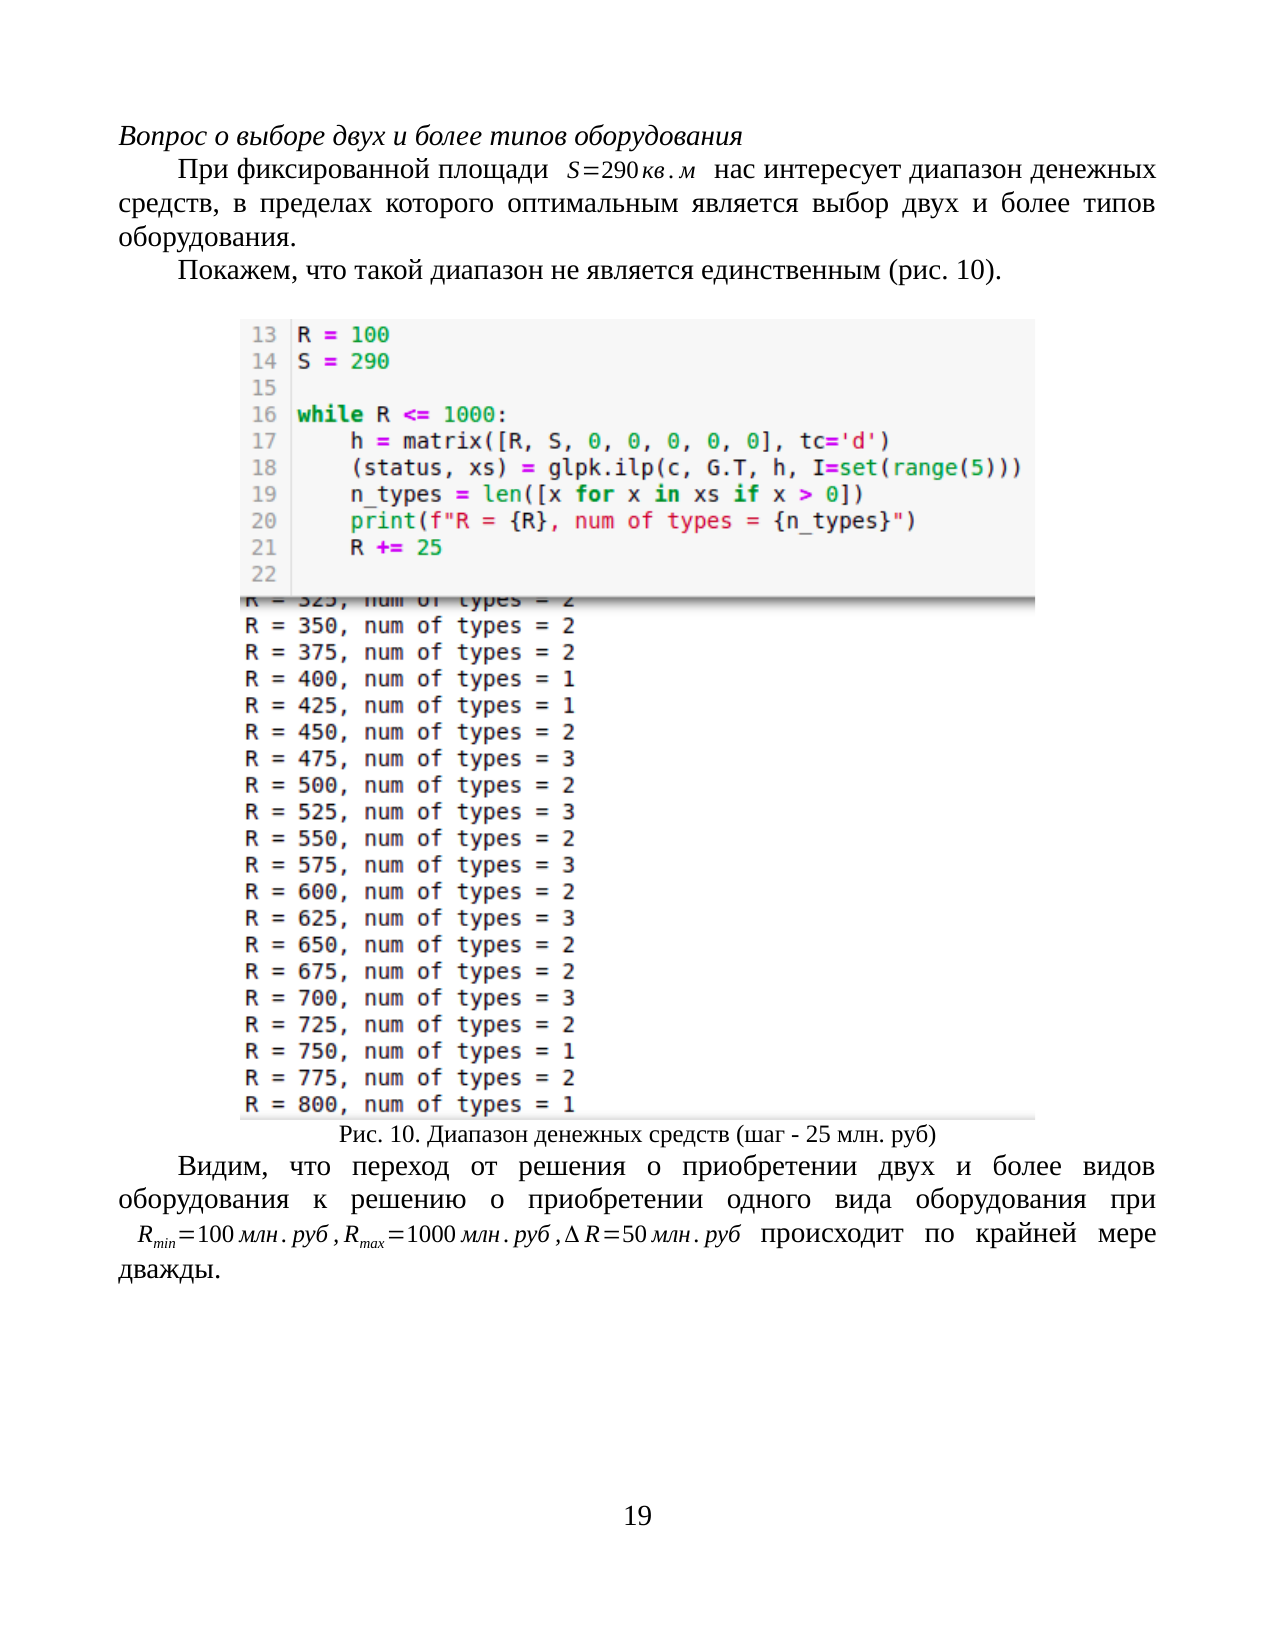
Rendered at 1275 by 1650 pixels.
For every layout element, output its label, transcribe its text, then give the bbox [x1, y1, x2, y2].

text Видим, что переход от решения о приобретении двух и более видов оборудования к решению о приобретении одного вида оборудования припроисходит по крайней мере дважды. [118, 1148, 1157, 1285]
text Рис. 10. Диапазон денежных средств (шаг - 25 млн. руб) [118, 319, 1157, 1148]
picture [240, 319, 1036, 1120]
text Покажем, что такой диапазон не является единственным (рис. 10). [118, 252, 1157, 286]
text При фиксированной площадинас интересует диапазон денежных средств, в пределах которого оптимальным является выбор двух и более типов оборудования. [118, 152, 1157, 252]
text Вопрос о выборе двух и более типов оборудования [118, 118, 1157, 152]
